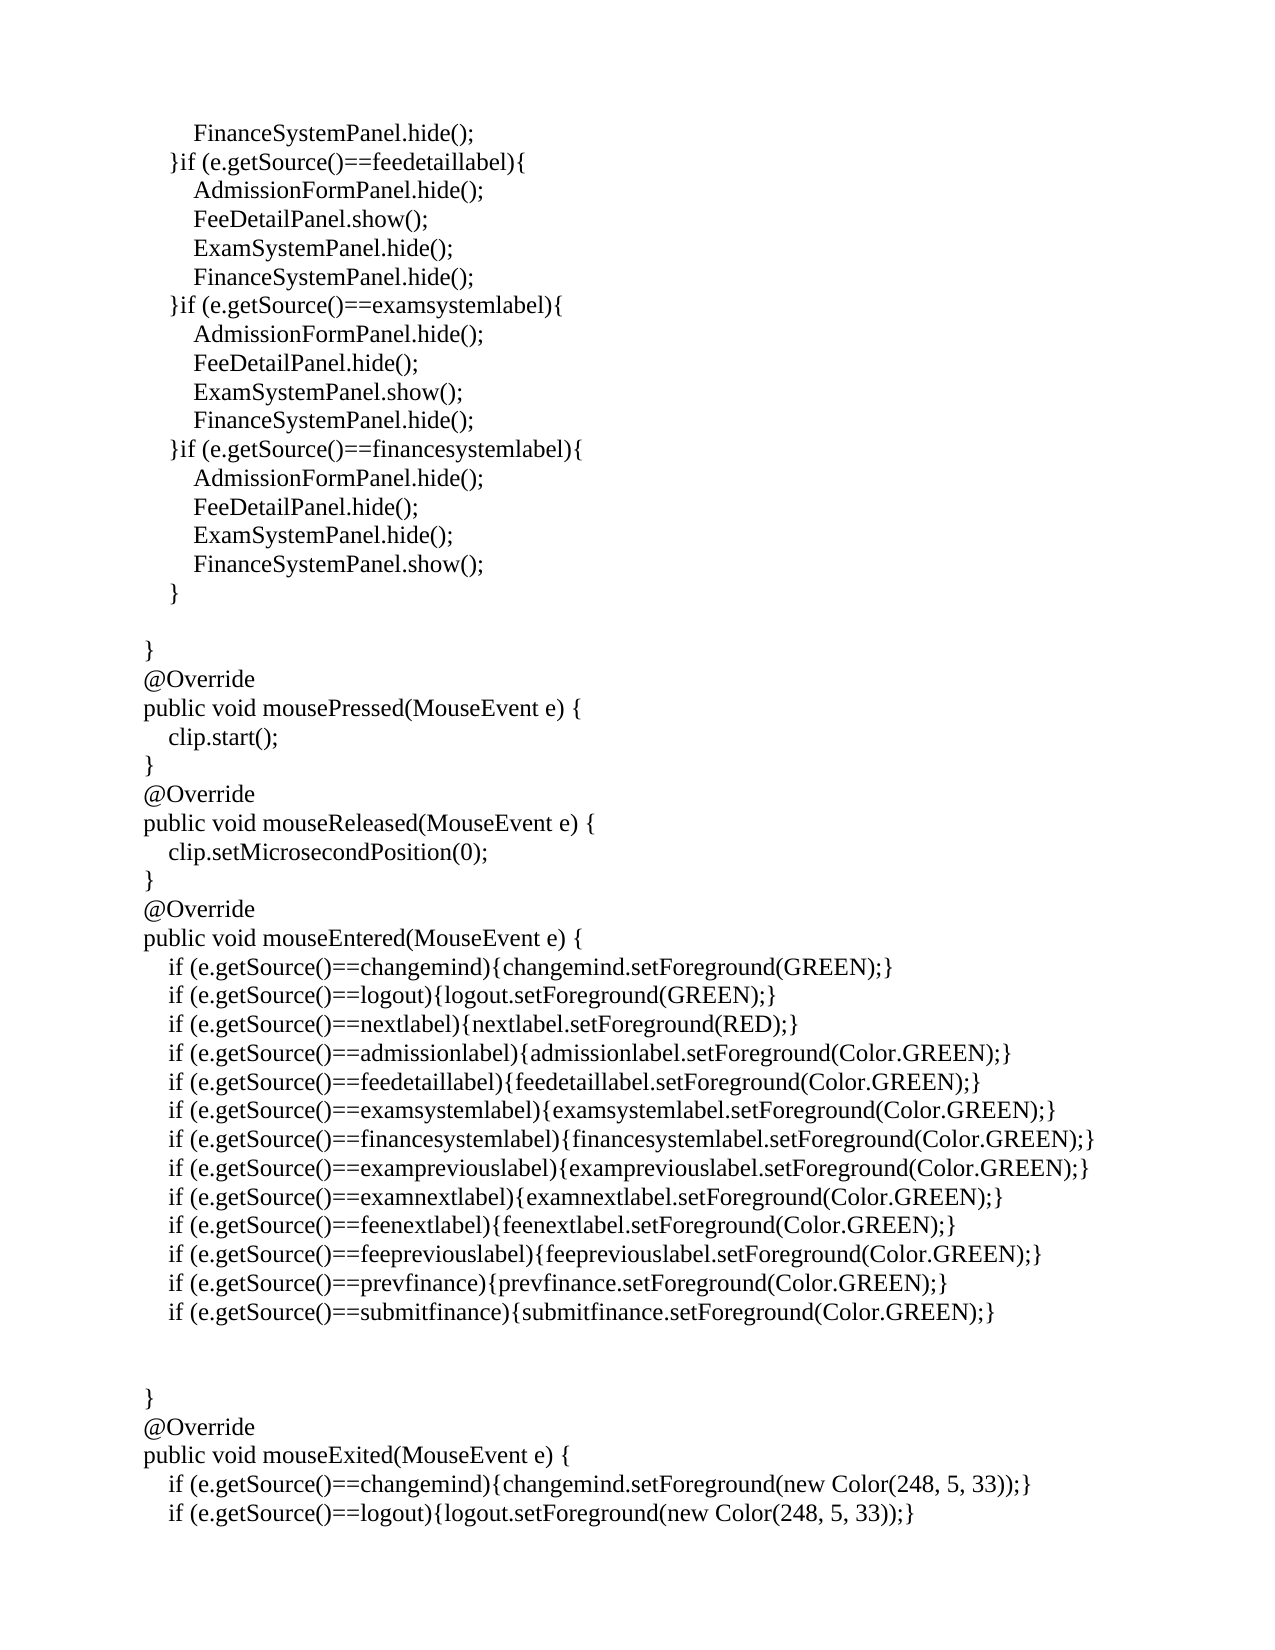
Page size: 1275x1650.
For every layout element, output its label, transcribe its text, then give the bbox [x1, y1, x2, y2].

text } [118, 751, 1157, 779]
text } [118, 866, 1157, 894]
text if (e.getSource()==feepreviouslabel){feepreviouslabel.setForeground(Color.GREEN);} [118, 1239, 1157, 1268]
text if (e.getSource()==logout){logout.setForeground(GREEN);} [118, 981, 1157, 1009]
text }if (e.getSource()==financesystemlabel){ [118, 434, 1157, 463]
text ExamSystemPanel.hide(); [118, 233, 1157, 262]
text if (e.getSource()==nextlabel){nextlabel.setForeground(RED);} [118, 1009, 1157, 1038]
text if (e.getSource()==changemind){changemind.setForeground(new Color(248, 5, 33));} [118, 1469, 1157, 1498]
text public void mouseReleased(MouseEvent e) { [118, 808, 1157, 837]
text if (e.getSource()==examsystemlabel){examsystemlabel.setForeground(Color.GREEN);} [118, 1096, 1157, 1124]
text if (e.getSource()==financesystemlabel){financesystemlabel.setForeground(Color.GREEN);} [118, 1124, 1157, 1153]
text clip.setMicrosecondPosition(0); [118, 837, 1157, 866]
text if (e.getSource()==examnextlabel){examnextlabel.setForeground(Color.GREEN);} [118, 1182, 1157, 1211]
text @Override [118, 1412, 1157, 1441]
text ExamSystemPanel.show(); [118, 377, 1157, 406]
text FeeDetailPanel.hide(); [118, 492, 1157, 521]
text } [118, 1383, 1157, 1412]
text } [118, 636, 1157, 664]
text if (e.getSource()==admissionlabel){admissionlabel.setForeground(Color.GREEN);} [118, 1038, 1157, 1067]
text if (e.getSource()==changemind){changemind.setForeground(GREEN);} [118, 952, 1157, 981]
text FinanceSystemPanel.hide(); [118, 118, 1157, 147]
text if (e.getSource()==submitfinance){submitfinance.setForeground(Color.GREEN);} [118, 1297, 1157, 1326]
text AdmissionFormPanel.hide(); [118, 319, 1157, 348]
text ExamSystemPanel.hide(); [118, 521, 1157, 549]
text if (e.getSource()==exampreviouslabel){exampreviouslabel.setForeground(Color.GREEN);} [118, 1153, 1157, 1182]
text @Override [118, 779, 1157, 808]
text if (e.getSource()==prevfinance){prevfinance.setForeground(Color.GREEN);} [118, 1268, 1157, 1297]
text if (e.getSource()==feenextlabel){feenextlabel.setForeground(Color.GREEN);} [118, 1211, 1157, 1239]
text } [118, 578, 1157, 607]
text }if (e.getSource()==examsystemlabel){ [118, 291, 1157, 319]
text @Override [118, 664, 1157, 693]
text public void mousePressed(MouseEvent e) { [118, 693, 1157, 722]
text public void mouseExited(MouseEvent e) { [118, 1441, 1157, 1469]
text if (e.getSource()==feedetaillabel){feedetaillabel.setForeground(Color.GREEN);} [118, 1067, 1157, 1096]
text AdmissionFormPanel.hide(); [118, 463, 1157, 492]
text clip.start(); [118, 722, 1157, 751]
text FinanceSystemPanel.hide(); [118, 262, 1157, 291]
text if (e.getSource()==logout){logout.setForeground(new Color(248, 5, 33));} [118, 1498, 1157, 1527]
text FeeDetailPanel.show(); [118, 204, 1157, 233]
text FinanceSystemPanel.hide(); [118, 406, 1157, 434]
text AdmissionFormPanel.hide(); [118, 176, 1157, 204]
text }if (e.getSource()==feedetaillabel){ [118, 147, 1157, 176]
text public void mouseEntered(MouseEvent e) { [118, 923, 1157, 952]
text FinanceSystemPanel.show(); [118, 549, 1157, 578]
text @Override [118, 894, 1157, 923]
text FeeDetailPanel.hide(); [118, 348, 1157, 377]
